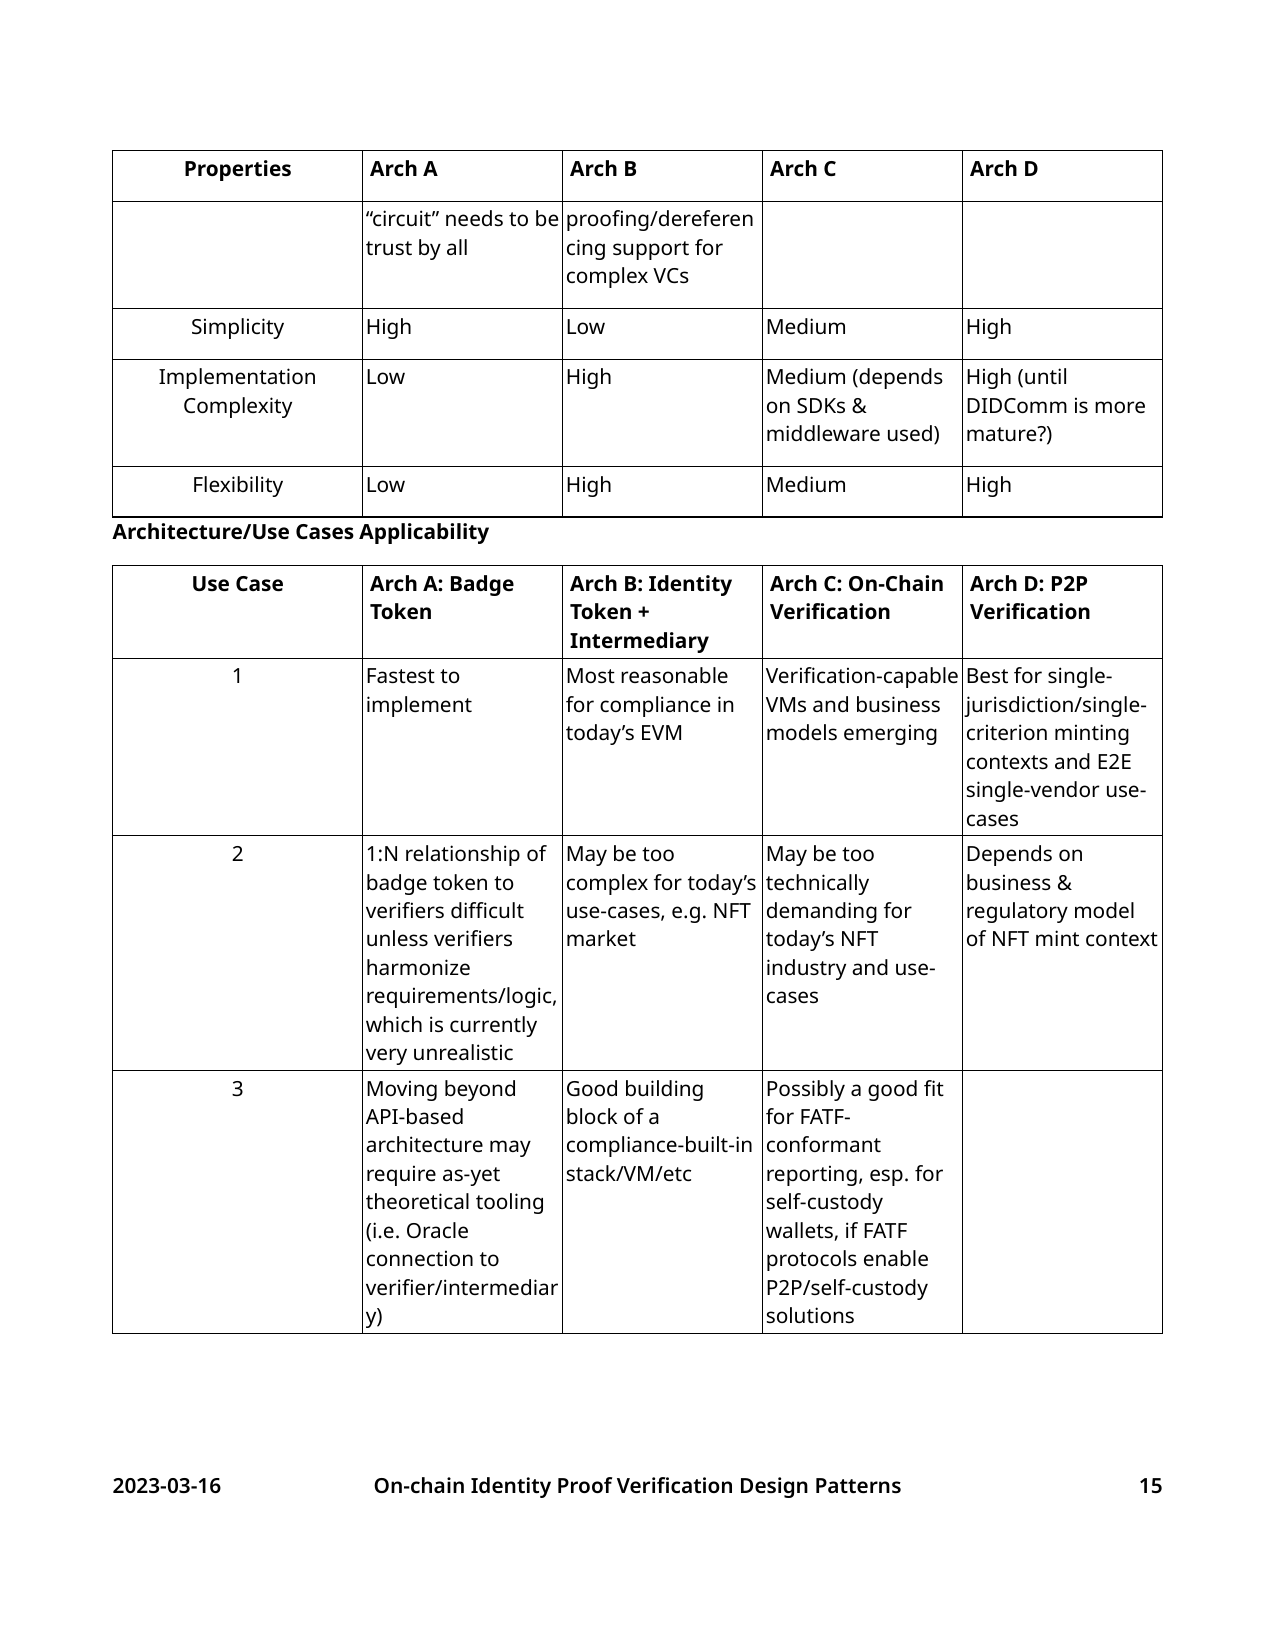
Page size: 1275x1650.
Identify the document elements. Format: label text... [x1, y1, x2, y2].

table_header Arch B: Identity Token + Intermediary [563, 566, 762, 657]
table_cell May be too technically demanding for today’s NFT industry and use-cases [763, 836, 962, 1070]
table_cell May be too complex for today’s use-cases, e.g. NFT market [563, 836, 762, 1070]
table_cell High (until DIDComm is more mature?) [963, 360, 1162, 466]
table_cell Simplicity [113, 309, 362, 358]
table_cell Implementation Complexity [113, 360, 362, 466]
table_header Arch C [763, 151, 962, 201]
table_header Arch B [563, 151, 762, 201]
table_header Properties [113, 151, 362, 201]
table_cell Flexibility [113, 467, 362, 516]
table_cell Possibly a good fit for FATF-conformant reporting, esp. for self-custody wallets, if FATF protocols enable P2P/self-custody solutions [763, 1071, 962, 1333]
table_cell Fastest to implement [363, 659, 562, 835]
table_cell High [963, 467, 1162, 516]
table_cell [763, 202, 962, 308]
table_cell [113, 202, 362, 308]
table_cell Moving beyond API-based architecture may require as-yet theoretical tooling (i.e. Oracle connection to verifier/intermediary) [363, 1071, 562, 1333]
table_cell proofing/dereferencing support for complex VCs [563, 202, 762, 308]
table_cell “circuit” needs to be trust by all [363, 202, 562, 308]
table_cell Verification-capable VMs and business models emerging [763, 659, 962, 835]
table_cell Good building block of a compliance-built-in stack/VM/etc [563, 1071, 762, 1333]
table_header Arch A: Badge Token [363, 566, 562, 657]
table_cell Low [563, 309, 762, 358]
table_cell Low [363, 467, 562, 516]
table_cell Best for single-jurisdiction/single-criterion minting contexts and E2E single-vendor use-cases [963, 659, 1162, 835]
table_cell Medium (depends on SDKs & middleware used) [763, 360, 962, 466]
table_cell 3 [113, 1071, 362, 1333]
table_header Arch D [963, 151, 1162, 201]
table_cell Most reasonable for compliance in today’s EVM [563, 659, 762, 835]
table_cell Medium [763, 309, 962, 358]
table_cell 2 [113, 836, 362, 1070]
table_cell [963, 202, 1162, 308]
table_header Arch D: P2P Verification [963, 566, 1162, 657]
table_cell High [963, 309, 1162, 358]
table_cell Medium [763, 467, 962, 516]
table_header Arch A [363, 151, 562, 201]
table_header Use Case [113, 566, 362, 657]
table_cell High [563, 467, 762, 516]
table_cell High [563, 360, 762, 466]
table_cell 1 [113, 659, 362, 835]
table_cell [963, 1071, 1162, 1333]
table_header Arch C: On-Chain Verification [763, 566, 962, 657]
table_cell 1:N relationship of badge token to verifiers difficult unless verifiers harmonize requirements/logic, which is currently very unrealistic [363, 836, 562, 1070]
table_cell Depends on business & regulatory model of NFT mint context [963, 836, 1162, 1070]
subtitle Architecture/Use Cases Applicability [112, 518, 1162, 546]
table_cell High [363, 309, 562, 358]
table_cell Low [363, 360, 562, 466]
